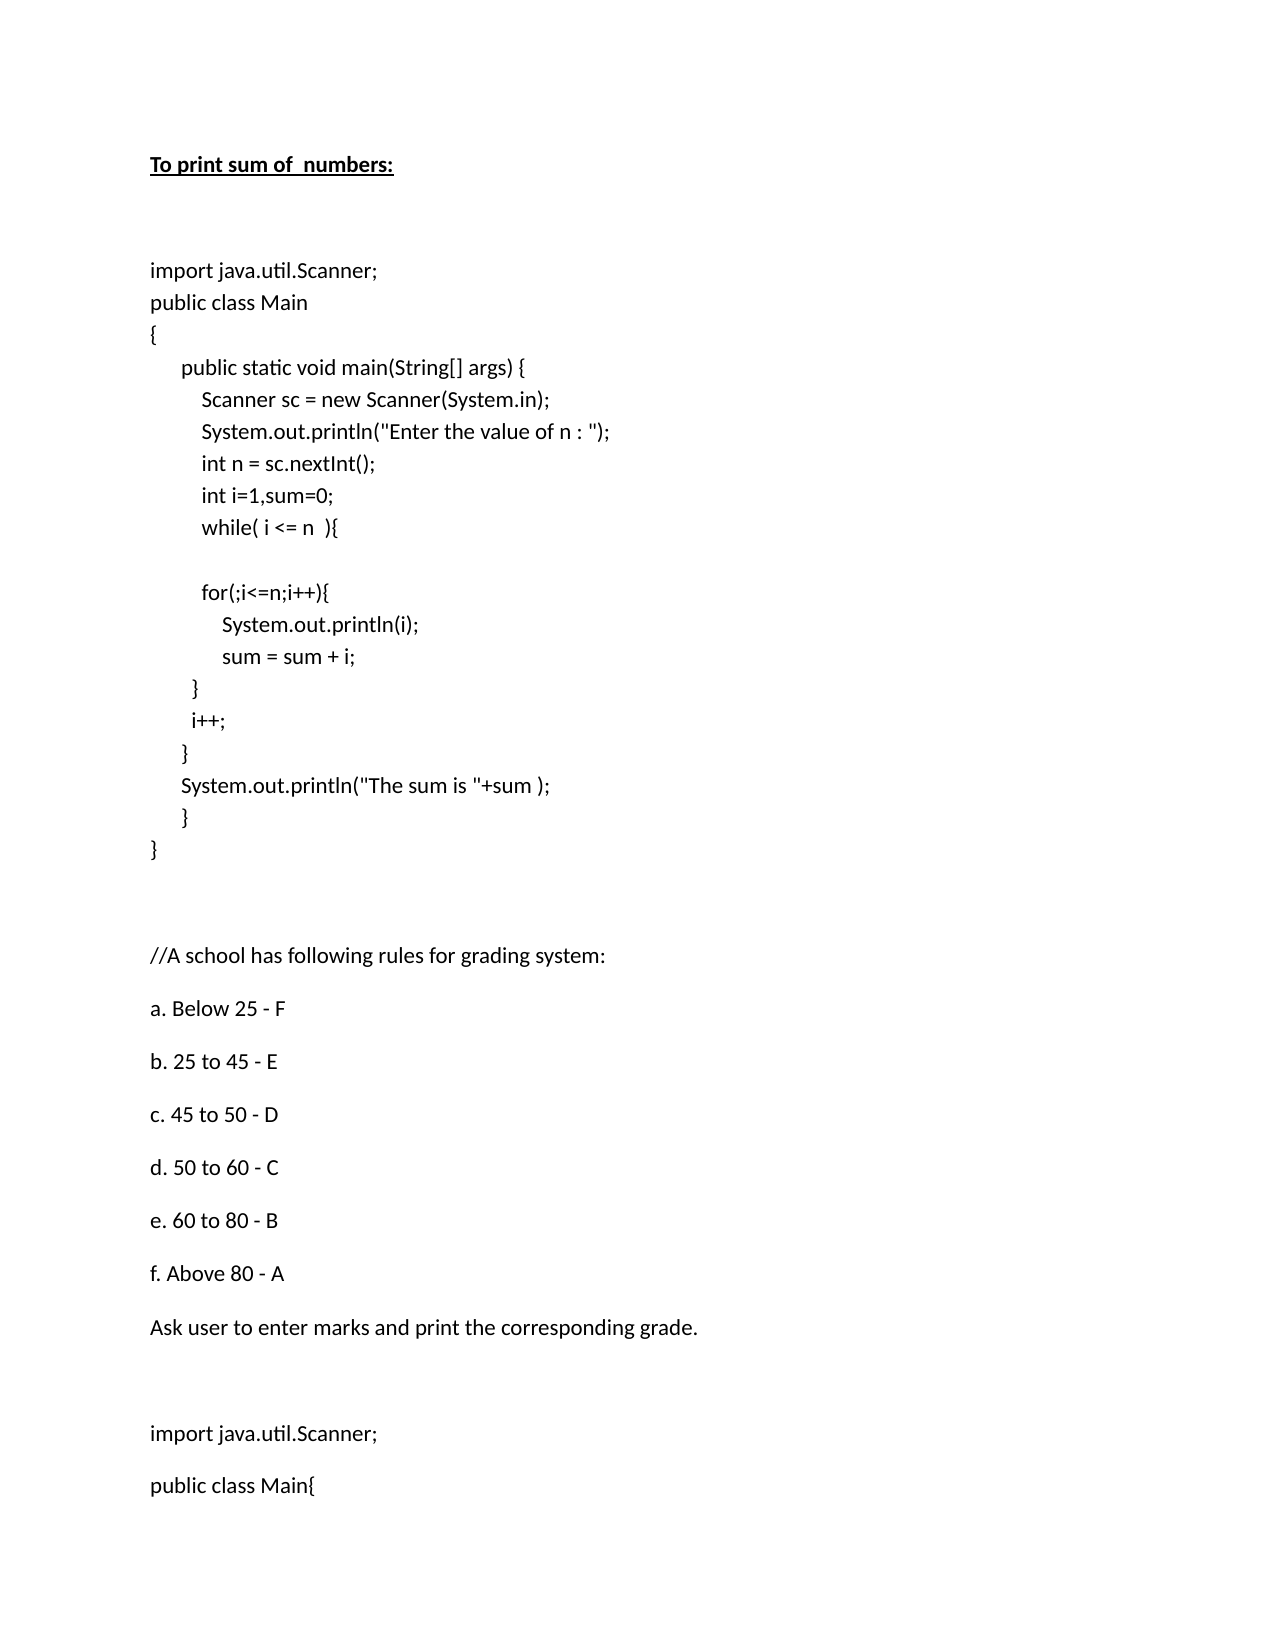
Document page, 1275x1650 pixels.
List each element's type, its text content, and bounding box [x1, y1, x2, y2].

text c. 45 to 50 - D [150, 1101, 1125, 1128]
text //A school has following rules for grading system: [150, 941, 1125, 969]
text f. Above 80 - A [150, 1259, 1125, 1288]
text import java.util.Scanner; [150, 1419, 1125, 1447]
text To print sum of numbers: [150, 150, 1125, 178]
text Ask user to enter marks and print the corresponding grade. [150, 1313, 1125, 1341]
text d. 50 to 60 - C [150, 1153, 1125, 1182]
text b. 25 to 45 - E [150, 1047, 1125, 1076]
text import java.util.Scanner; public class Main { public static void main(String[] args) { Scanner sc = new Scanner(System.in); System.out.println("Enter the value of n : "); int n = sc.nextInt(); int i=1,sum=0; while( i <= n ){ for(;i<=n;i++){ System.out.println(i); sum = sum + i; } i++; } System.out.println("The sum is "+sum ); } } [150, 256, 1125, 863]
text e. 60 to 80 - B [150, 1207, 1125, 1234]
text a. Below 25 - F [150, 994, 1125, 1022]
text public class Main{ [150, 1472, 1125, 1500]
